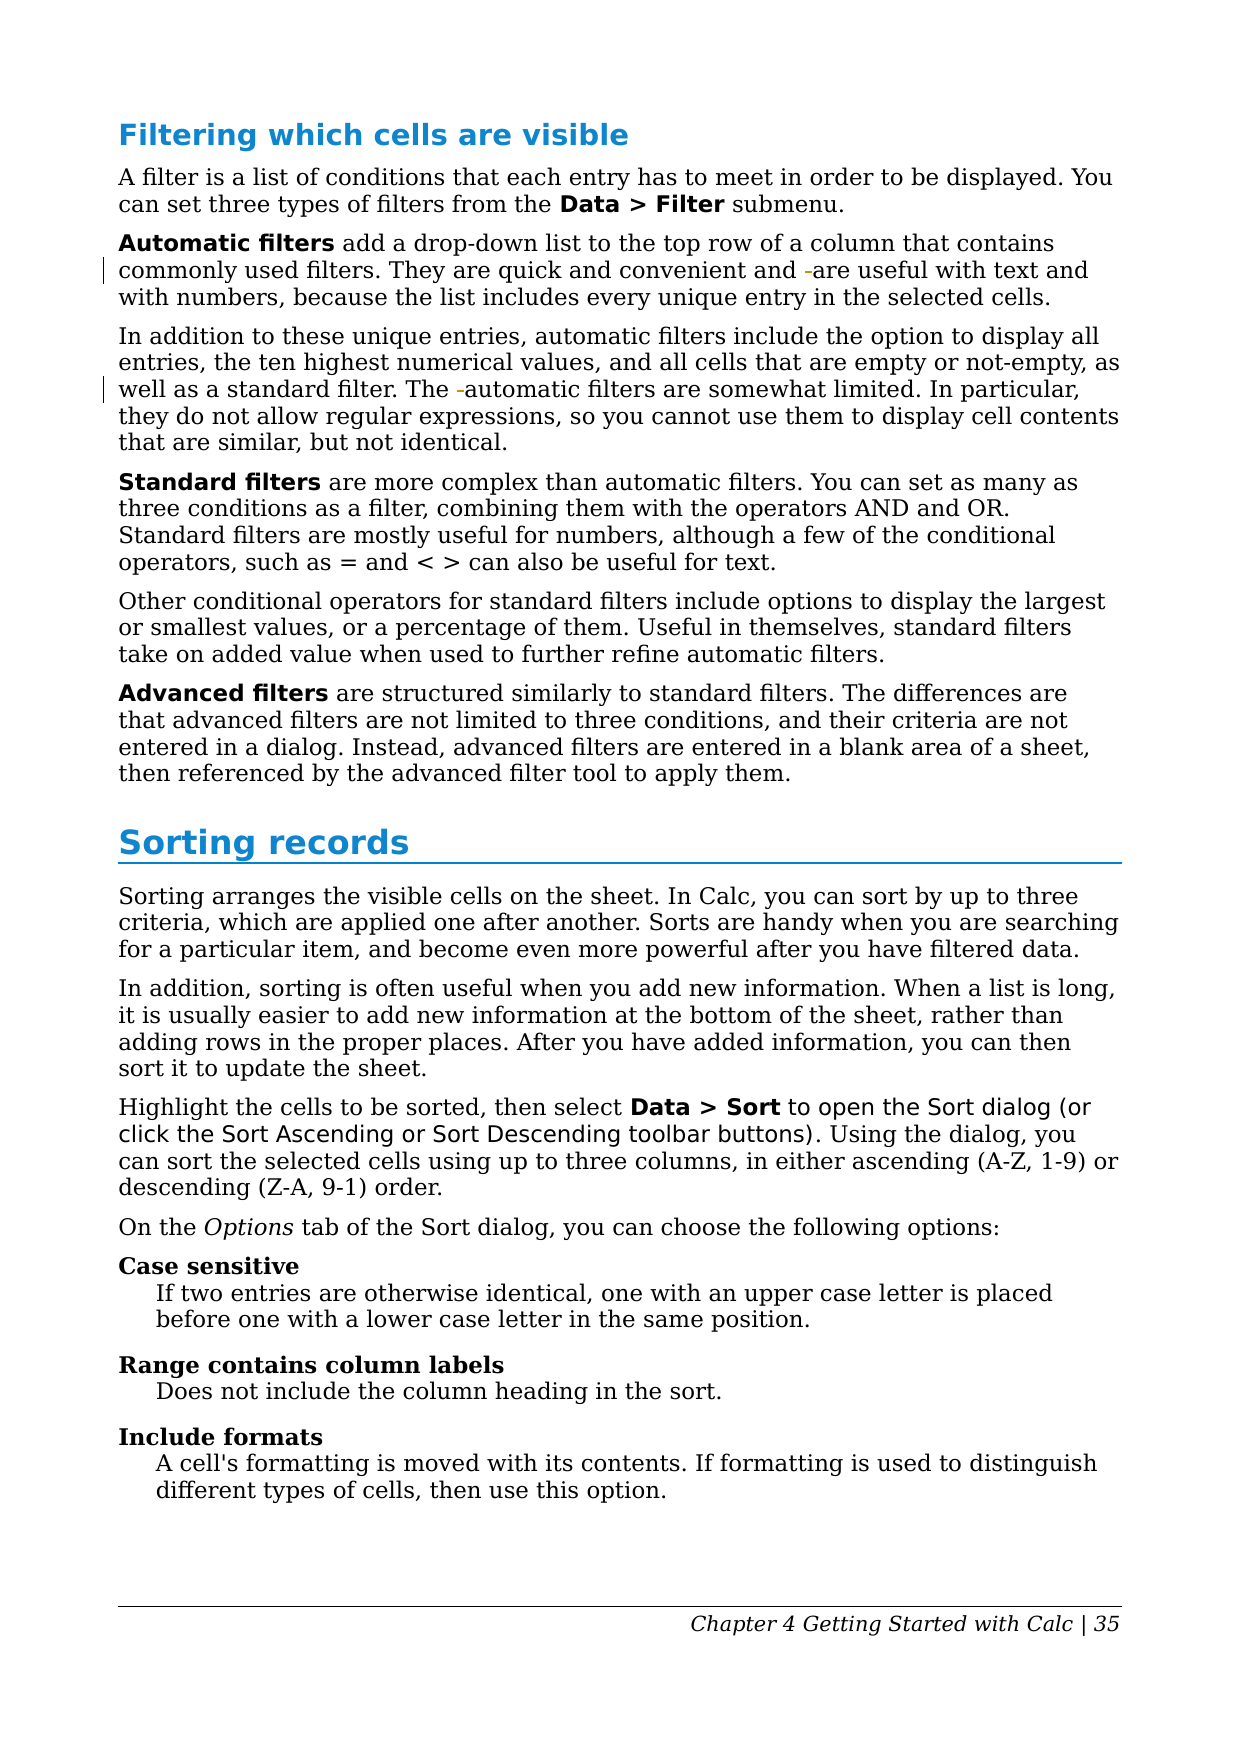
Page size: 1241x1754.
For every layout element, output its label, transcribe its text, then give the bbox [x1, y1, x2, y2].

subtitle Sorting records [118, 823, 1122, 862]
text Case sensitive [118, 1253, 1122, 1280]
text Other conditional operators for standard filters include options to display the largest or smallest values, or a percentage of them. Useful in themselves, standard filters take on added value when used to further refine automatic filters. [118, 588, 1122, 668]
subtitle Filtering which cells are visible [118, 118, 1122, 152]
text Advanced filters are structured similarly to standard filters. The differences are that advanced filters are not limited to three conditions, and their criteria are not entered in a dialog. Instead, advanced filters are entered in a blank area of a sheet, then referenced by the advanced filter tool to apply them. [118, 680, 1122, 787]
text Does not include the column heading in the sort. [156, 1378, 1122, 1405]
list On the Options tab of the Sort dialog, you can choose the following options: [118, 1214, 1122, 1240]
text In addition, sorting is often useful when you add new information. When a list is long, it is usually easier to add new information at the bottom of the sheet, rather than adding rows in the proper places. After you have added information, you can then sort it to update the sheet. [118, 975, 1122, 1082]
text Include formats [118, 1423, 1122, 1450]
text If two entries are otherwise identical, one with an upper case letter is placed before one with a lower case letter in the same position. [156, 1280, 1122, 1333]
text Sorting arranges the visible cells on the sheet. In Calc, you can sort by up to three criteria, which are applied one after another. Sorts are handy when you are searching for a particular item, and become even more powerful after you have filtered data. [118, 883, 1122, 963]
text A filter is a list of conditions that each entry has to meet in order to be displayed. You can set three types of filters from the Data > Filter submenu. [118, 164, 1122, 218]
text A cell's formatting is moved with its contents. If formatting is used to distinguish different types of cells, then use this option. [156, 1450, 1122, 1504]
text In addition to these unique entries, automatic filters include the option to display all entries, the ten highest numerical values, and all cells that are empty or not-empty, as well as a standard filter. The automatic filters are somewhat limited. In particular, they do not allow regular expressions, so you cannot use them to display cell contents that are similar, but not identical. [118, 323, 1122, 456]
text Range contains column labels [118, 1351, 1122, 1378]
text Standard filters are more complex than automatic filters. You can set as many as three conditions as a filter, combining them with the operators AND and OR. Standard filters are mostly useful for numbers, although a few of the conditional operators, such as = and < > can also be useful for text. [118, 469, 1122, 575]
text Highlight the cells to be sorted, then select Data > Sort to open the Sort dialog (or click the Sort Ascending or Sort Descending toolbar buttons). Using the dialog, you can sort the selected cells using up to three columns, in either ascending (A-Z, 1-9) or descending (Z-A, 9-1) order. [118, 1094, 1122, 1201]
text Automatic filters add a drop-down list to the top row of a column that contains commonly used filters. They are quick and convenient and are useful with text and with numbers, because the list includes every unique entry in the selected cells. [118, 230, 1122, 310]
